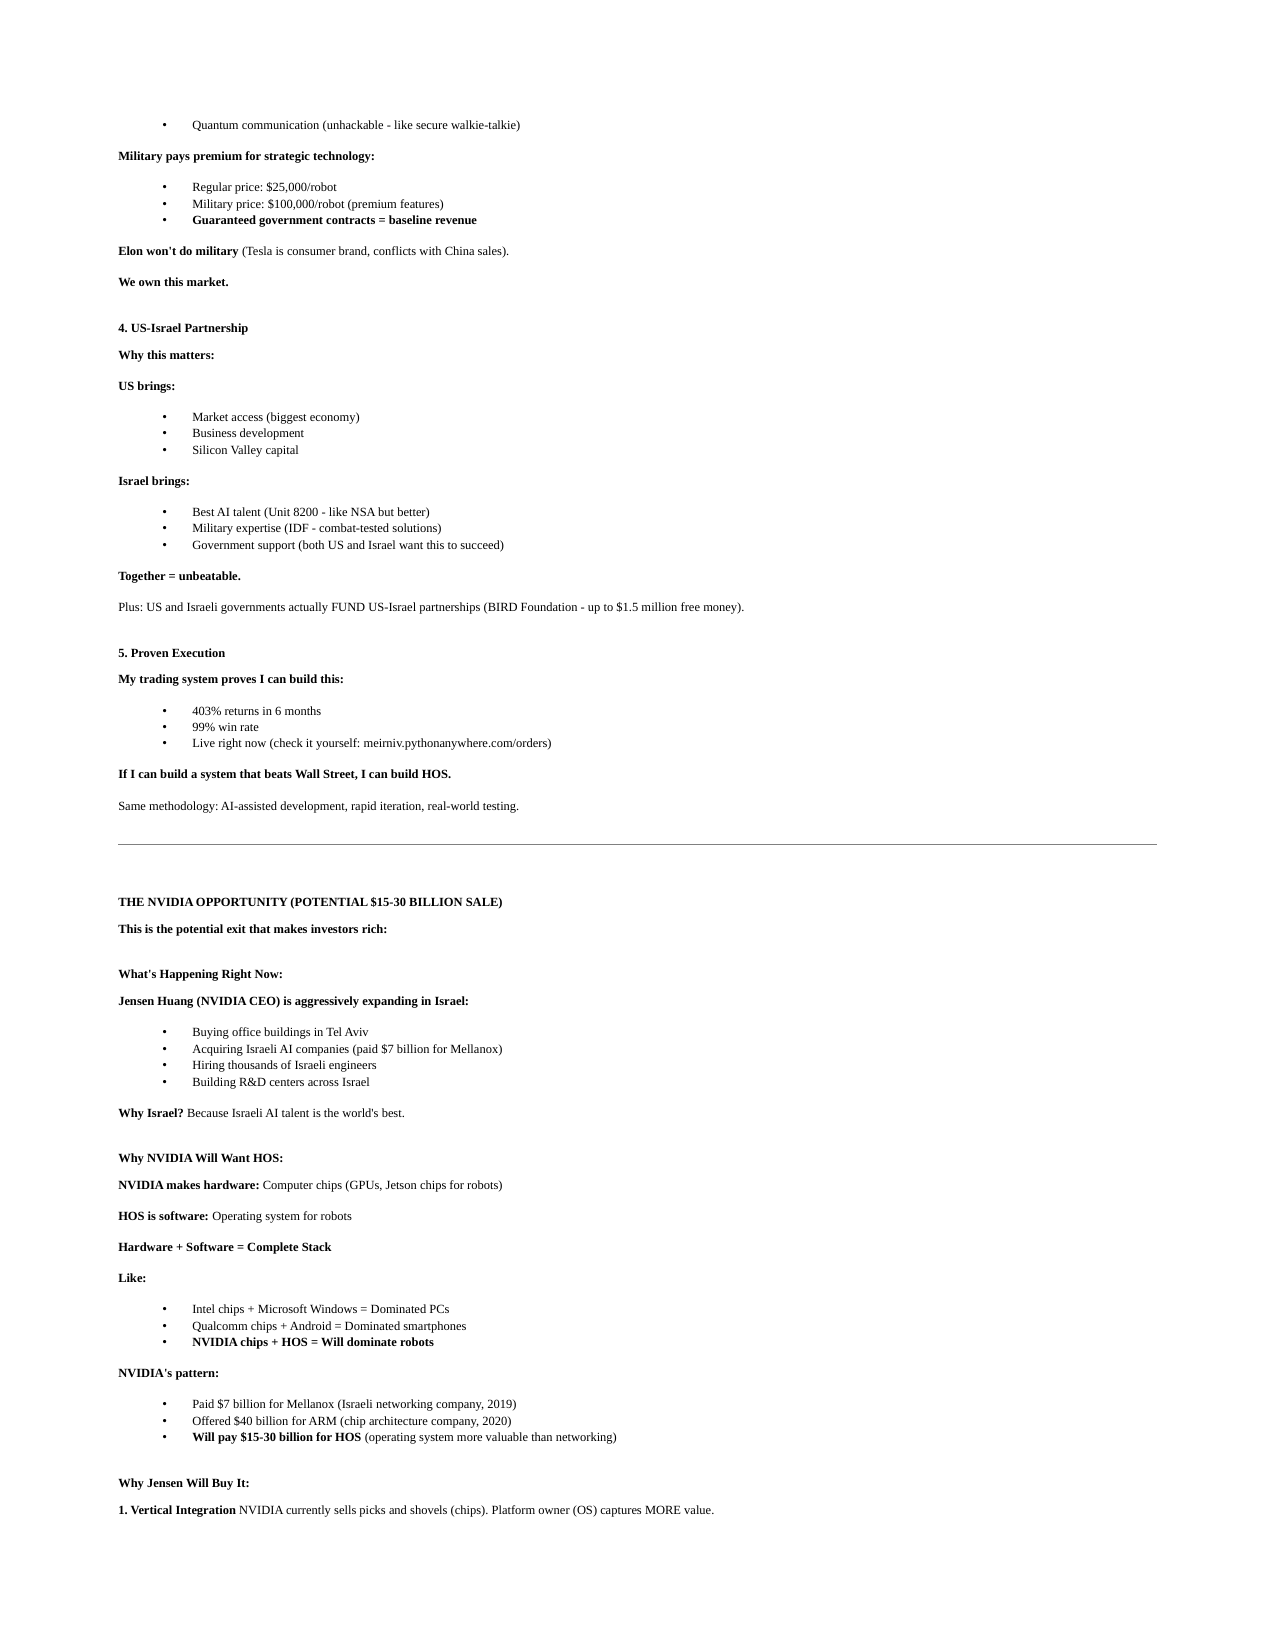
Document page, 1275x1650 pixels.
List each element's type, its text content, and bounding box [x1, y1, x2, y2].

list Quantum communication (unhackable - like secure walkie-talkie) [162, 118, 1157, 132]
text If I can build a system that beats Wall Street, I can build HOS. [118, 767, 1157, 782]
text My trading system proves I can build this: [118, 672, 1157, 687]
list 99% win rate [162, 720, 1157, 734]
list NVIDIA chips + HOS = Will dominate robots [162, 1335, 1157, 1349]
list Military price: $100,000/robot (premium features) [162, 197, 1157, 211]
text Hardware + Software = Complete Stack [118, 1240, 1157, 1254]
list Business development [162, 426, 1157, 441]
list Building R&D centers across Israel [162, 1074, 1157, 1089]
text NVIDIA's pattern: [118, 1366, 1157, 1380]
text We own this market. [118, 275, 1157, 289]
list 403% returns in 6 months [162, 703, 1157, 718]
text Jensen Huang (NVIDIA CEO) is aggressively expanding in Israel: [118, 994, 1157, 1008]
list Live right now (check it yourself: meirniv.pythonanywhere.com/orders) [162, 736, 1157, 751]
list Intel chips + Microsoft Windows = Dominated PCs [162, 1302, 1157, 1316]
subtitle 4. US-Israel Partnership [118, 321, 1157, 335]
list Government support (both US and Israel want this to succeed) [162, 538, 1157, 552]
text Same methodology: AI-assisted development, rapid iteration, real-world testing. [118, 798, 1157, 813]
list Offered $40 billion for ARM (chip architecture company, 2020) [162, 1413, 1157, 1428]
list Buying office buildings in Tel Aviv [162, 1025, 1157, 1039]
list Regular price: $25,000/robot [162, 180, 1157, 194]
text NVIDIA makes hardware: Computer chips (GPUs, Jetson chips for robots) [118, 1178, 1157, 1192]
list Qualcomm chips + Android = Dominated smartphones [162, 1318, 1157, 1333]
list Silicon Valley capital [162, 443, 1157, 457]
list Market access (biggest economy) [162, 410, 1157, 424]
text Elon won't do military (Tesla is consumer brand, conflicts with China sales). [118, 244, 1157, 258]
list Best AI talent (Unit 8200 - like NSA but better) [162, 505, 1157, 519]
text US brings: [118, 379, 1157, 393]
subtitle What's Happening Right Now: [118, 967, 1157, 981]
subtitle THE NVIDIA OPPORTUNITY (POTENTIAL $15-30 BILLION SALE) [118, 894, 1157, 909]
list Military expertise (IDF - combat-tested solutions) [162, 521, 1157, 536]
text Like: [118, 1271, 1157, 1285]
list Will pay $15-30 billion for HOS (operating system more valuable than networking) [162, 1430, 1157, 1444]
subtitle 5. Proven Execution [118, 645, 1157, 660]
subtitle Why NVIDIA Will Want HOS: [118, 1151, 1157, 1165]
list Paid $7 billion for Mellanox (Israeli networking company, 2019) [162, 1397, 1157, 1411]
list Acquiring Israeli AI companies (paid $7 billion for Mellanox) [162, 1041, 1157, 1056]
text Together = unbeatable. [118, 569, 1157, 583]
list Guaranteed government contracts = baseline revenue [162, 213, 1157, 227]
text Military pays premium for strategic technology: [118, 149, 1157, 163]
text Israel brings: [118, 474, 1157, 488]
text Plus: US and Israeli governments actually FUND US-Israel partnerships (BIRD Foundation - up to $1.5 million free money). [118, 600, 1157, 614]
text Why this matters: [118, 348, 1157, 362]
subtitle Why Jensen Will Buy It: [118, 1476, 1157, 1490]
text This is the potential exit that makes investors rich: [118, 921, 1157, 936]
list Hiring thousands of Israeli engineers [162, 1058, 1157, 1072]
text Why Israel? Because Israeli AI talent is the world's best. [118, 1105, 1157, 1120]
text HOS is software: Operating system for robots [118, 1209, 1157, 1223]
text 1. Vertical Integration NVIDIA currently sells picks and shovels (chips). Platform owner (OS) captures MORE value. [118, 1502, 1157, 1517]
